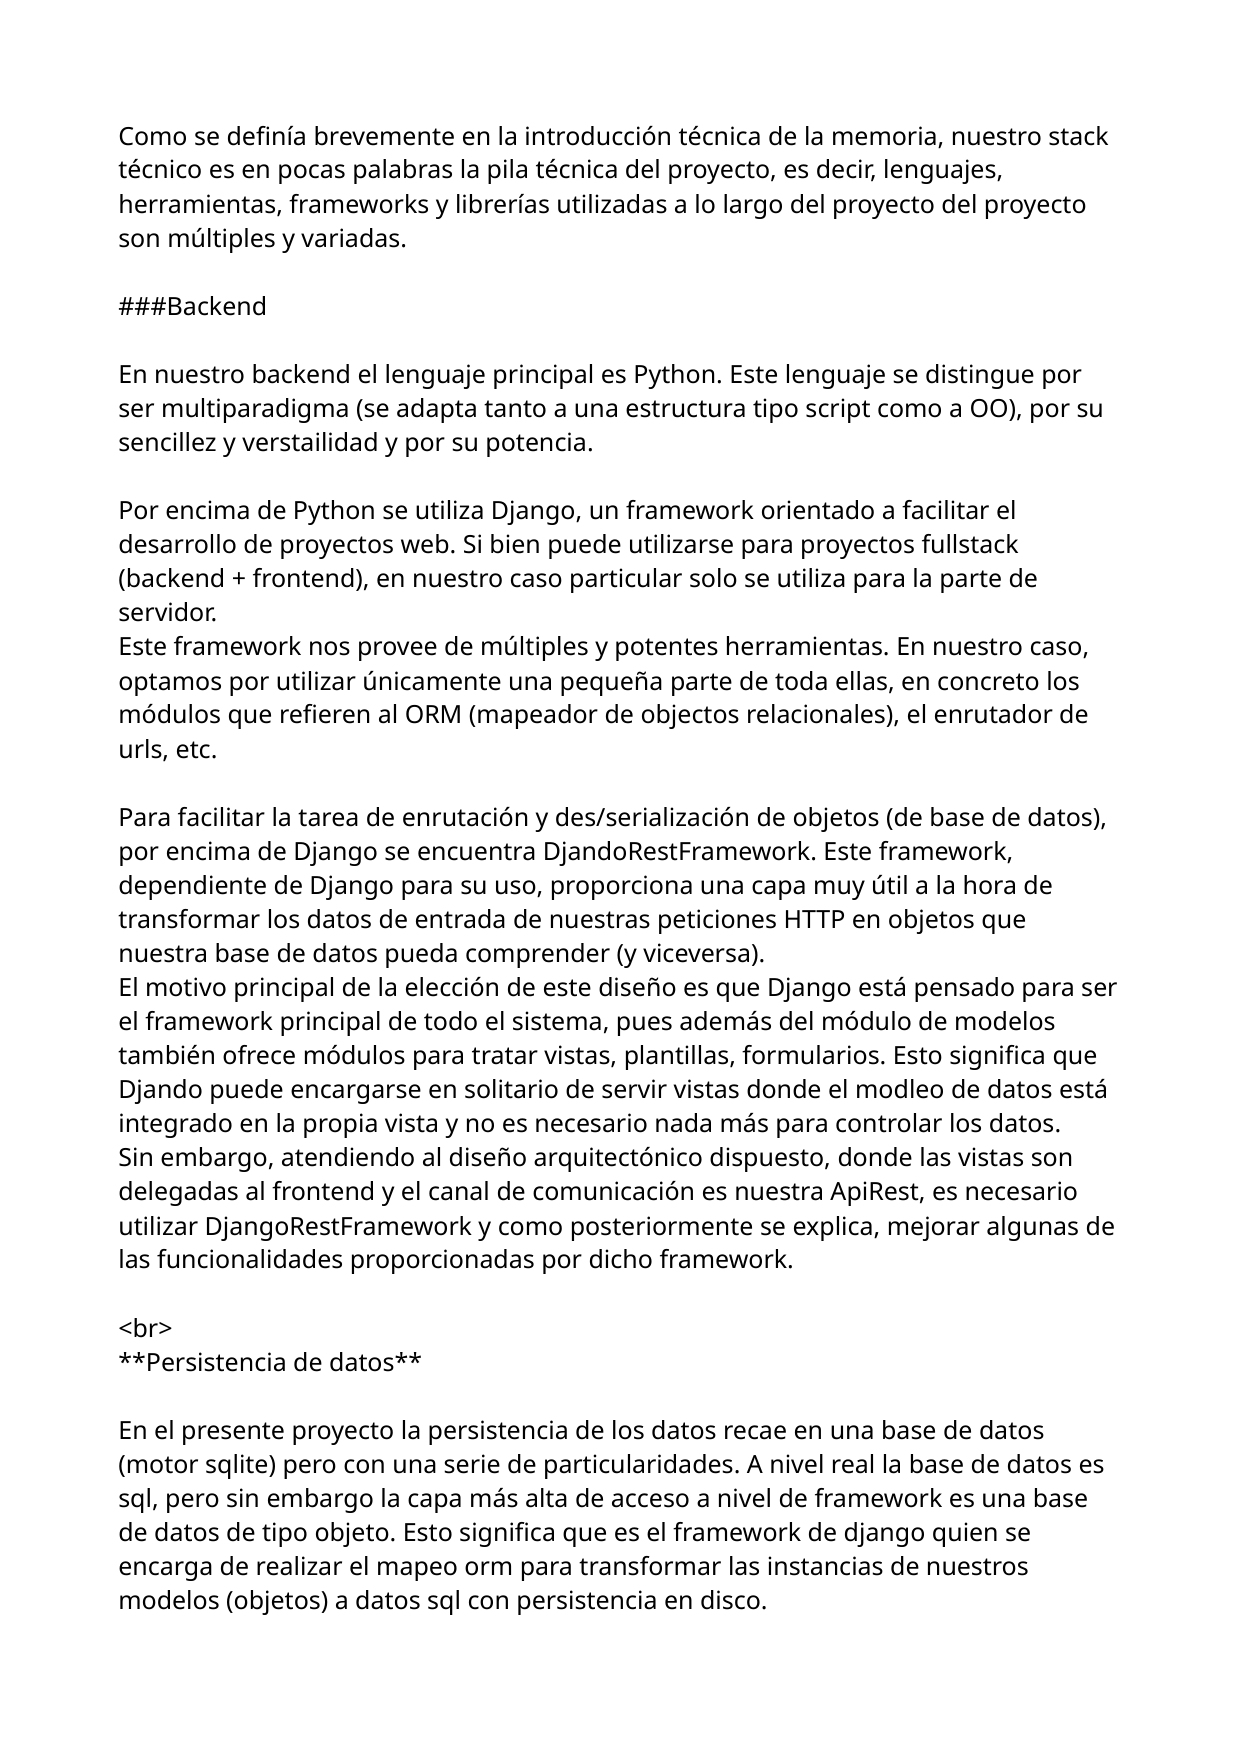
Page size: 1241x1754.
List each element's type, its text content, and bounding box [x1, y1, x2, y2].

text Para facilitar la tarea de enrutación y des/serialización de objetos (de base de datos), por encima de Django se encuentra DjandoRestFramework. Este framework, dependiente de Django para su uso, proporciona una capa muy útil a la hora de transformar los datos de entrada de nuestras peticiones HTTP en objetos que nuestra base de datos pueda comprender (y viceversa). [118, 799, 1122, 970]
text En nuestro backend el lenguaje principal es Python. Este lenguaje se distingue por ser multiparadigma (se adapta tanto a una estructura tipo script como a OO), por su sencillez y verstailidad y por su potencia. [118, 357, 1122, 459]
text **Persistencia de datos** [118, 1344, 1122, 1378]
text Por encima de Python se utiliza Django, un framework orientado a facilitar el desarrollo de proyectos web. Si bien puede utilizarse para proyectos fullstack (backend + frontend), en nuestro caso particular solo se utiliza para la parte de servidor. [118, 493, 1122, 629]
text El motivo principal de la elección de este diseño es que Django está pensado para ser el framework principal de todo el sistema, pues además del módulo de modelos también ofrece módulos para tratar vistas, plantillas, formularios. Esto significa que Djando puede encargarse en solitario de servir vistas donde el modleo de datos está integrado en la propia vista y no es necesario nada más para controlar los datos. [118, 970, 1122, 1140]
text Sin embargo, atendiendo al diseño arquitectónico dispuesto, donde las vistas son delegadas al frontend y el canal de comunicación es nuestra ApiRest, es necesario utilizar DjangoRestFramework y como posteriormente se explica, mejorar algunas de las funcionalidades proporcionadas por dicho framework. [118, 1140, 1122, 1276]
text En el presente proyecto la persistencia de los datos recae en una base de datos (motor sqlite) pero con una serie de particularidades. A nivel real la base de datos es sql, pero sin embargo la capa más alta de acceso a nivel de framework es una base de datos de tipo objeto. Esto significa que es el framework de django quien se encarga de realizar el mapeo orm para transformar las instancias de nuestros modelos (objetos) a datos sql con persistencia en disco. [118, 1412, 1122, 1617]
text ###Backend [118, 288, 1122, 322]
text Este framework nos provee de múltiples y potentes herramientas. En nuestro caso, optamos por utilizar únicamente una pequeña parte de toda ellas, en concreto los módulos que refieren al ORM (mapeador de objectos relacionales), el enrutador de urls, etc. [118, 629, 1122, 765]
text Como se definía brevemente en la introducción técnica de la memoria, nuestro stack técnico es en pocas palabras la pila técnica del proyecto, es decir, lenguajes, herramientas, frameworks y librerías utilizadas a lo largo del proyecto del proyecto son múltiples y variadas. [118, 118, 1122, 254]
text <br> [118, 1310, 1122, 1344]
